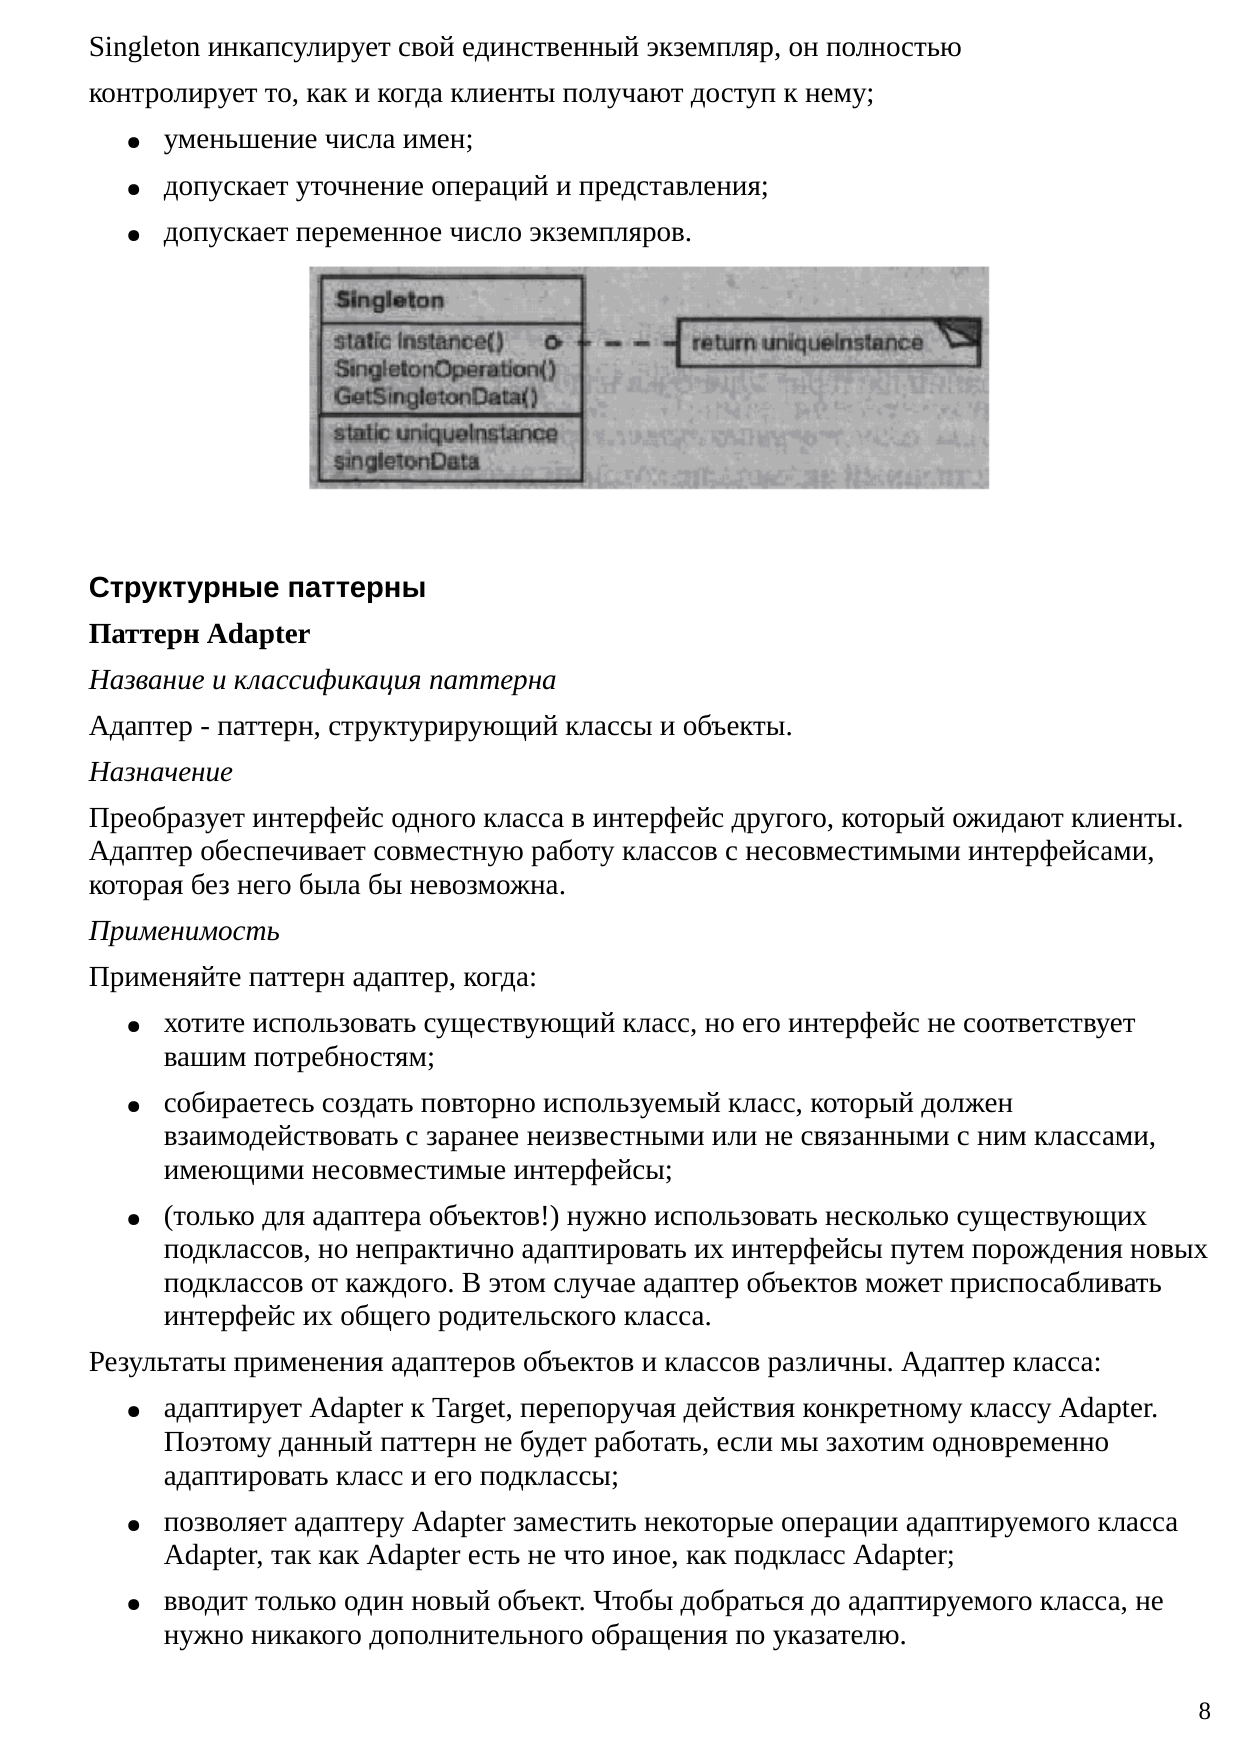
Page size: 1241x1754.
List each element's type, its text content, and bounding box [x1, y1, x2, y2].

text Паттерн Adapter [88, 616, 1211, 649]
list допускает уточнение операций и представления; [126, 168, 1211, 201]
text Singleton инкапсулирует свой единственный экземпляр, он полностью [88, 29, 1211, 63]
list (только для адаптера объектов!) нужно использовать несколько существующих подклассов, но непрактично адаптировать их интерфейсы путем порождения новых подклассов от каждого. В этом случае адаптер объектов может приспосабливать интерфейс их общего родительского класса. [126, 1198, 1211, 1332]
text контролирует то, как и когда клиенты получают доступ к нему; [88, 76, 1211, 109]
text Назначение [88, 754, 1211, 787]
list вводит только один новый объект. Чтобы добраться до адаптируемого класса, не нужно никакого дополнительного обращения по указателю. [126, 1583, 1211, 1650]
list допускает переменное число экземпляров. [126, 214, 1211, 247]
subtitle Структурные паттерны [88, 570, 1211, 603]
text Название и классификация паттерна [88, 662, 1211, 695]
list уменьшение числа имен; [126, 122, 1211, 155]
text Применяйте паттерн адаптер, когда: [88, 959, 1211, 993]
list собираетесь создать повторно используемый класс, который должен взаимодействовать с заранее неизвестными или не связанными с ним классами, имеющими несовместимые интерфейсы; [126, 1085, 1211, 1185]
list хотите использовать существующий класс, но его интерфейс не соответствует вашим потребностям; [126, 1005, 1211, 1072]
list адаптирует Adapter к Target, перепоручая действия конкретному классу Adapter. Поэтому данный паттерн не будет работать, если мы захотим одновременно адаптировать класс и его подклассы; [126, 1391, 1211, 1491]
list позволяет адаптеру Adapter заместить некоторые операции адаптируемого класса Adapter, так как Adapter есть не что иное, как подкласс Adapter; [126, 1504, 1211, 1571]
text Преобразует интерфейс одного класса в интерфейс другого, который ожидают клиенты. Адаптер обеспечивает совместную работу классов с несовместимыми интерфейсами, которая без него была бы невозможна. [88, 800, 1211, 901]
text Адаптер - паттерн, структурирующий классы и объекты. [88, 708, 1211, 741]
text Результаты применения адаптеров объектов и классов различны. Адаптер класса: [88, 1344, 1211, 1378]
text Применимость [88, 913, 1211, 947]
